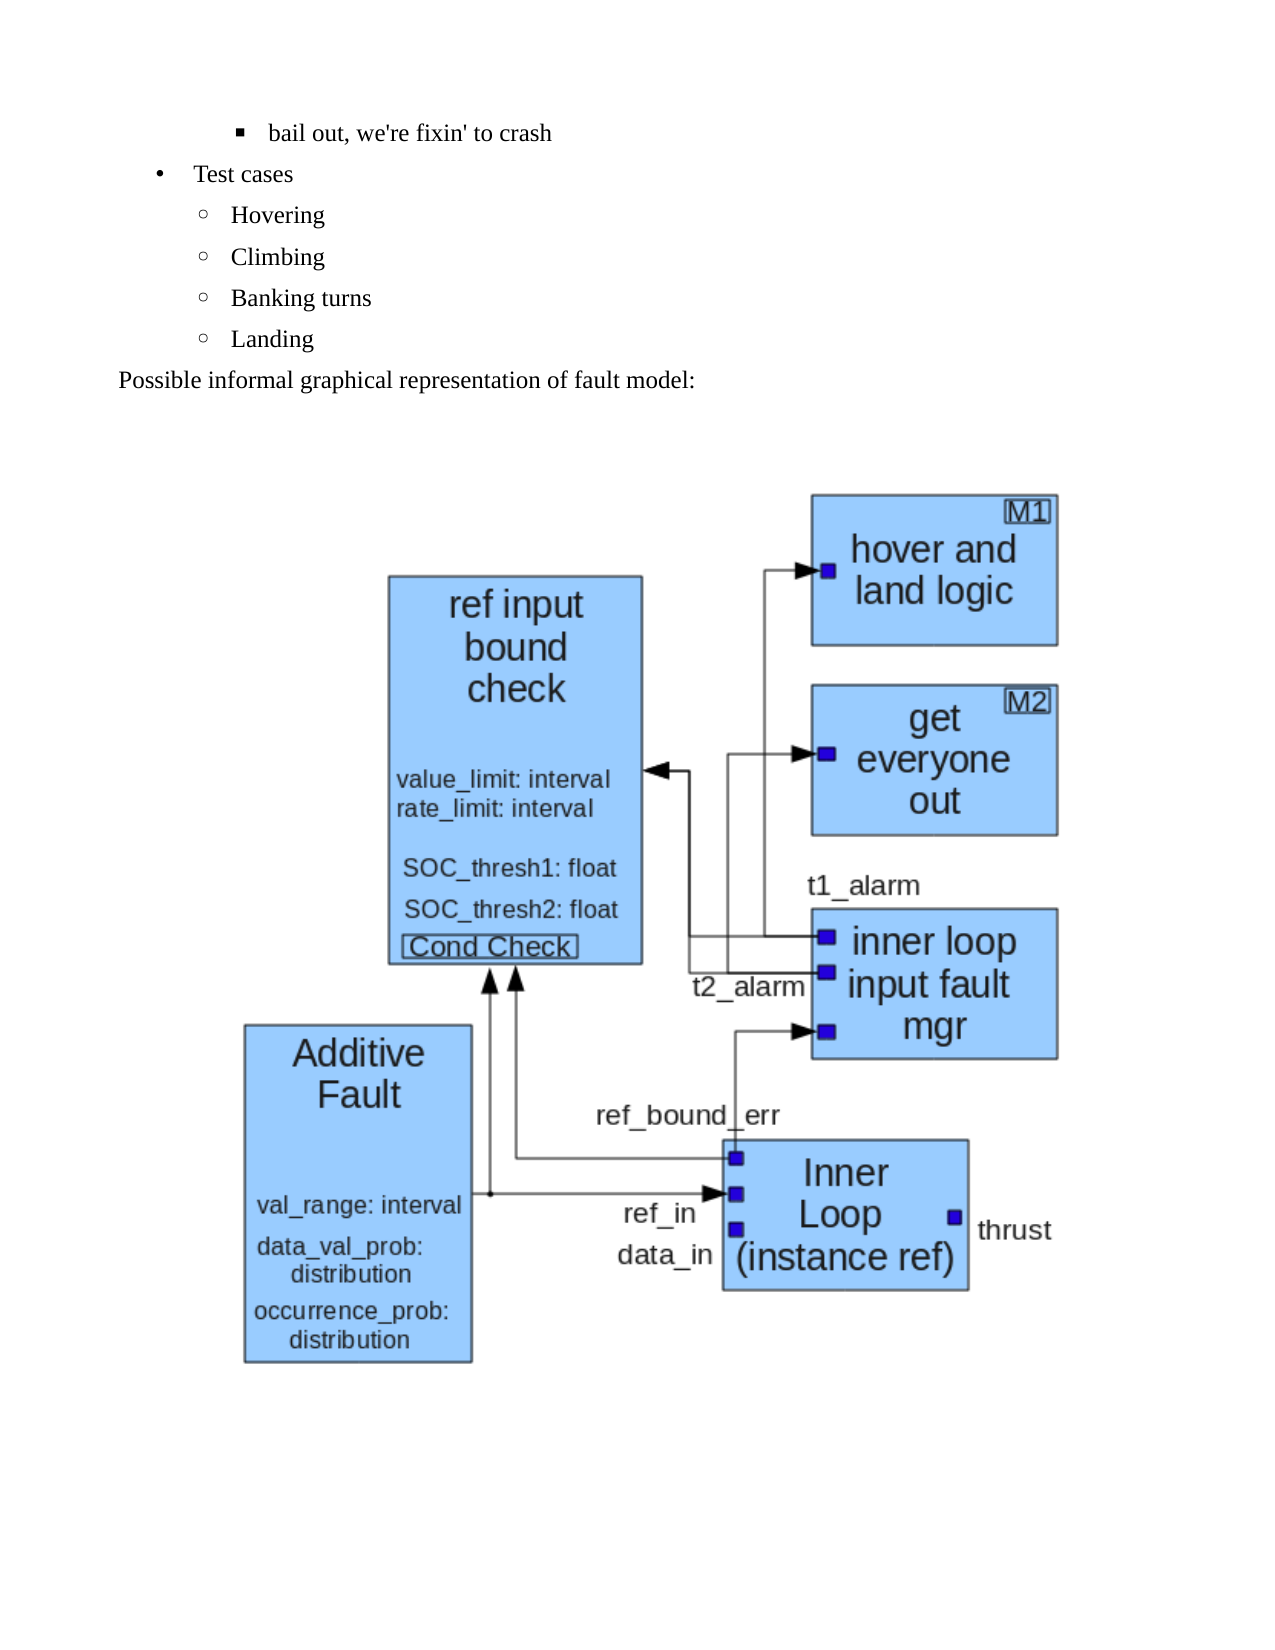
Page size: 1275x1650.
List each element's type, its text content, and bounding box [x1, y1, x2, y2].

list bail out, we're fixin' to crash [231, 118, 1157, 147]
list Landing [193, 324, 1157, 353]
list Test cases [156, 159, 1157, 188]
list Hovering [193, 201, 1157, 229]
picture [176, 448, 1099, 1416]
list Banking turns [193, 283, 1157, 312]
text Possible informal graphical representation of fault model: [118, 366, 1157, 394]
list Climbing [193, 242, 1157, 271]
